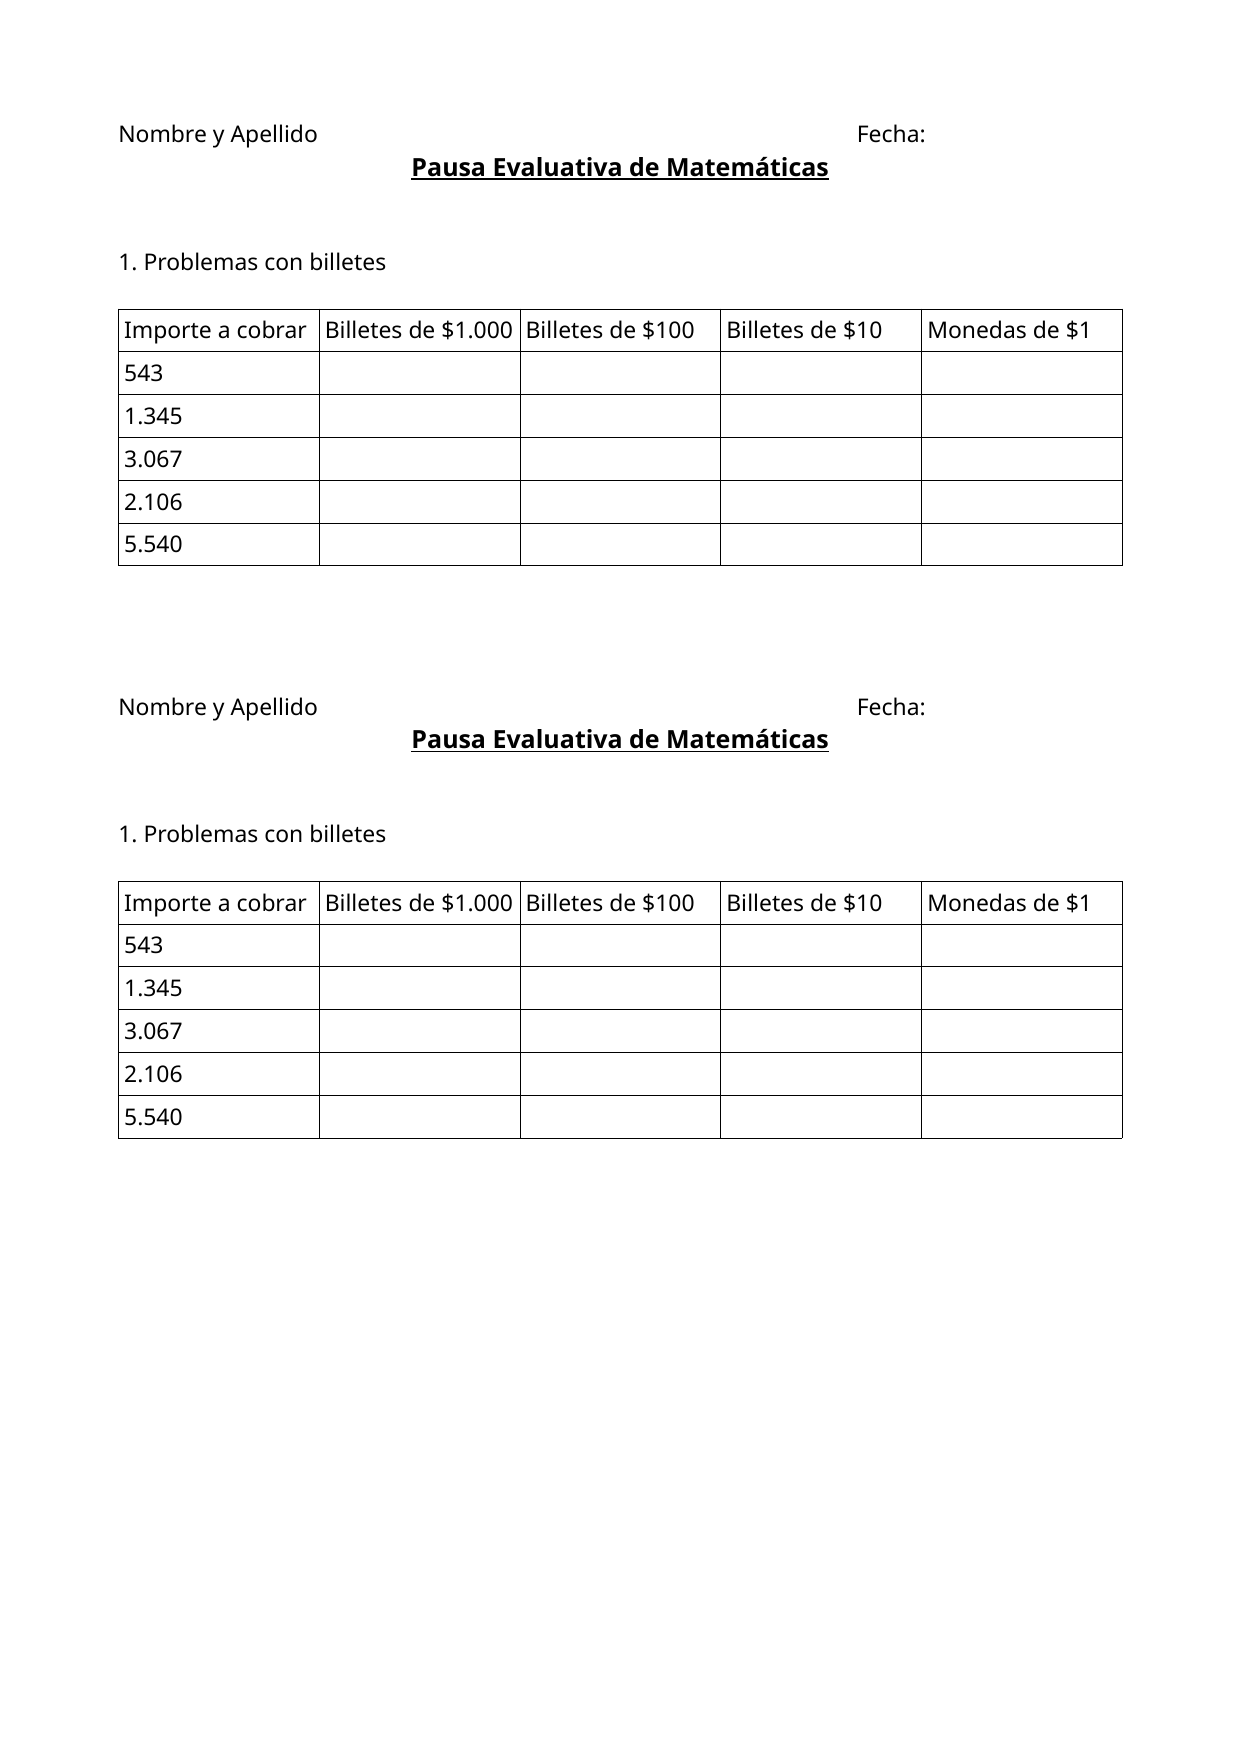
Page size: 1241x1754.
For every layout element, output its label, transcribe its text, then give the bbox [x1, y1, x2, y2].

table_cell 5.540 [119, 524, 319, 565]
table_cell 543 [119, 352, 319, 394]
table_cell [521, 481, 720, 522]
table_header Billetes de $100 [521, 310, 720, 351]
table_cell [320, 524, 520, 565]
table_cell [320, 395, 520, 437]
table_header Importe a cobrar [119, 882, 319, 923]
text Nombre y Apellido Fecha: [118, 118, 1122, 149]
table_header Billetes de $1.000 [320, 882, 520, 923]
table_cell 3.067 [119, 1010, 319, 1052]
table_cell [320, 967, 520, 1009]
table_cell [320, 481, 520, 522]
table_cell 543 [119, 925, 319, 966]
table_cell 5.540 [119, 1096, 319, 1138]
table_cell [521, 1053, 720, 1095]
table_cell [721, 481, 921, 522]
table_cell [922, 1053, 1122, 1095]
text Nombre y Apellido Fecha: [118, 690, 1122, 722]
table_cell [721, 524, 921, 565]
table_cell [521, 1096, 720, 1138]
table_cell [320, 1096, 520, 1138]
table_cell [320, 1053, 520, 1095]
table_cell [521, 1010, 720, 1052]
table_cell [922, 925, 1122, 966]
table_header Importe a cobrar [119, 310, 319, 351]
table_cell 1.345 [119, 395, 319, 437]
table_cell [721, 1053, 921, 1095]
table_cell 3.067 [119, 438, 319, 480]
table_cell [721, 352, 921, 394]
table_cell 2.106 [119, 1053, 319, 1095]
table_cell [721, 967, 921, 1009]
table_cell [721, 1096, 921, 1138]
table_cell [922, 1010, 1122, 1052]
table_header Billetes de $10 [721, 310, 921, 351]
table_cell [922, 352, 1122, 394]
table_cell [922, 481, 1122, 522]
table_cell [320, 438, 520, 480]
text Pausa Evaluativa de Matemáticas [118, 722, 1122, 756]
table_cell [521, 438, 720, 480]
table_cell [721, 925, 921, 966]
table_cell [320, 925, 520, 966]
table_cell [922, 438, 1122, 480]
table_cell [922, 395, 1122, 437]
table_cell [521, 967, 720, 1009]
table_header Monedas de $1 [922, 882, 1122, 923]
table_cell [721, 1010, 921, 1052]
table_cell 1.345 [119, 967, 319, 1009]
table_cell [721, 395, 921, 437]
table_cell [521, 925, 720, 966]
table_cell [922, 524, 1122, 565]
table_header Monedas de $1 [922, 310, 1122, 351]
table_cell [721, 438, 921, 480]
text 1. Problemas con billetes [118, 246, 1122, 277]
table_header Billetes de $100 [521, 882, 720, 923]
table_cell [320, 1010, 520, 1052]
table_cell [922, 1096, 1122, 1138]
table_header Billetes de $1.000 [320, 310, 520, 351]
text 1. Problemas con billetes [118, 818, 1122, 849]
table_header Billetes de $10 [721, 882, 921, 923]
table_cell [320, 352, 520, 394]
table_cell [521, 524, 720, 565]
table_cell 2.106 [119, 481, 319, 522]
table_cell [521, 395, 720, 437]
table_cell [922, 967, 1122, 1009]
table_cell [521, 352, 720, 394]
text Pausa Evaluativa de Matemáticas [118, 149, 1122, 183]
